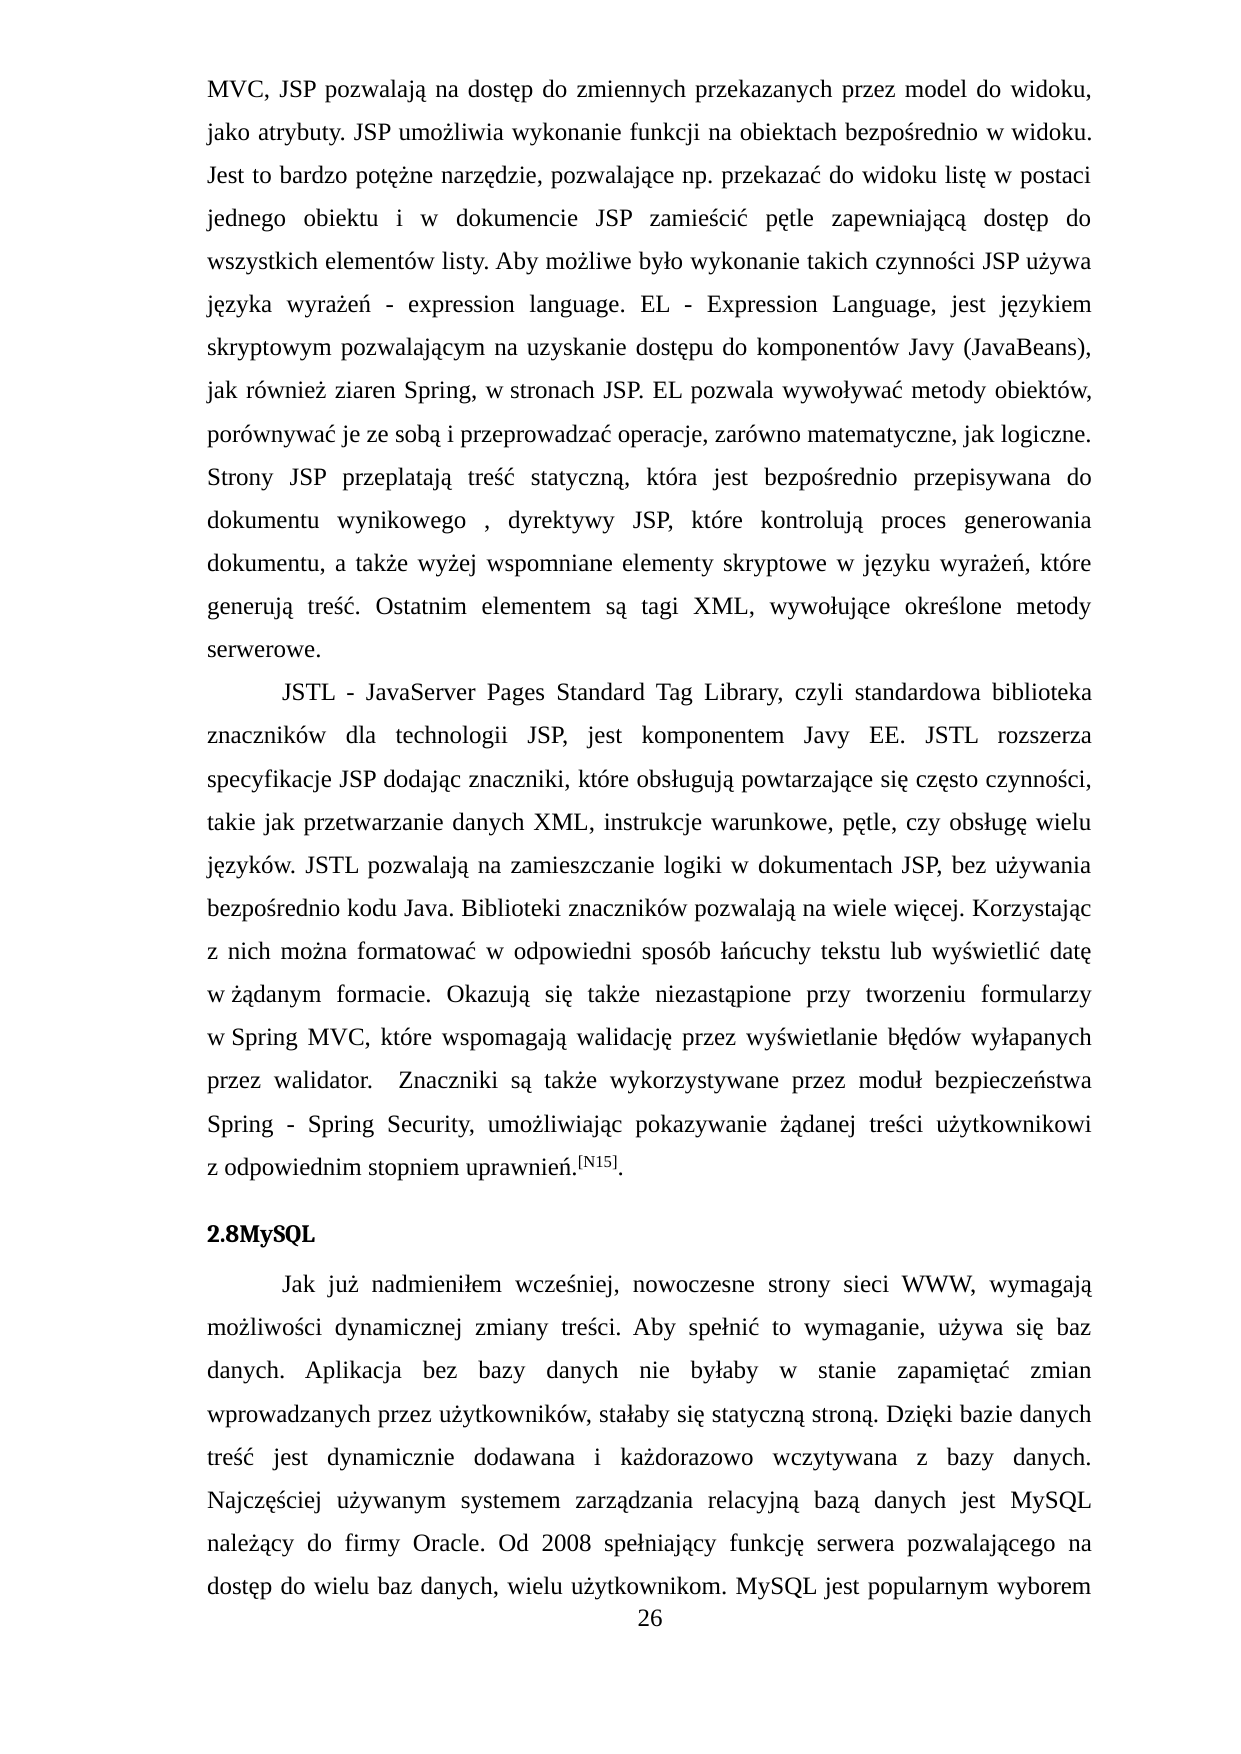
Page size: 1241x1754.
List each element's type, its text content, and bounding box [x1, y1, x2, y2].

text MVC, JSP pozwalają na dostęp do zmiennych przekazanych przez model do widoku, jako atrybuty. JSP umożliwia wykonanie funkcji na obiektach bezpośrednio w widoku. Jest to bardzo potężne narzędzie, pozwalające np. przekazać do widoku listę w postaci jednego obiektu i w dokumencie JSP zamieścić pętle zapewniającą dostęp do wszystkich elementów listy. Aby możliwe było wykonanie takich czynności JSP używa języka wyrażeń - expression language. EL - Expression Language, jest językiem skryptowym pozwalającym na uzyskanie dostępu do komponentów Javy (JavaBeans), jak również ziaren Spring, w stronach JSP. EL pozwala wywoływać metody obiektów, porównywać je ze sobą i przeprowadzać operacje, zarówno matematyczne, jak logiczne. Strony JSP przeplatają treść statyczną, która jest bezpośrednio przepisywana do dokumentu wynikowego , dyrektywy JSP, które kontrolują proces generowania dokumentu, a także wyżej wspomniane elementy skryptowe w języku wyrażeń, które generują treść. Ostatnim elementem są tagi XML, wywołujące określone metody serwerowe. [207, 74, 1092, 663]
text Jak już nadmieniłem wcześniej, nowoczesne strony sieci WWW, wymagają możliwości dynamicznej zmiany treści. Aby spełnić to wymaganie, używa się baz danych. Aplikacja bez bazy danych nie byłaby w stanie zapamiętać zmian wprowadzanych przez użytkowników, stałaby się statyczną stroną. Dzięki bazie danych treść jest dynamicznie dodawana i każdorazowo wczytywana z bazy danych. Najczęściej używanym systemem zarządzania relacyjną bazą danych jest MySQL należący do firmy Oracle. Od 2008 spełniający funkcję serwera pozwalającego na dostęp do wielu baz danych, wielu użytkownikom. MySQL jest popularnym wyborem [207, 1269, 1092, 1600]
text JSTL - JavaServer Pages Standard Tag Library, czyli standardowa biblioteka znaczników dla technologii JSP, jest komponentem Javy EE. JSTL rozszerza specyfikacje JSP dodając znaczniki, które obsługują powtarzające się często czynności, takie jak przetwarzanie danych XML, instrukcje warunkowe, pętle, czy obsługę wielu języków. JSTL pozwalają na zamieszczanie logiki w dokumentach JSP, bez używania bezpośrednio kodu Java. Biblioteki znaczników pozwalają na wiele więcej. Korzystając z nich można formatować w odpowiedni sposób łańcuchy tekstu lub wyświetlić datę w żądanym formacie. Okazują się także niezastąpione przy tworzeniu formularzy w Spring MVC, które wspomagają walidację przez wyświetlanie błędów wyłapanych przez walidator. Znaczniki są także wykorzystywane przez moduł bezpieczeństwa Spring - Spring Security, umożliwiając pokazywanie żądanej treści użytkownikowi z odpowiednim stopniem uprawnień.[N15]. [207, 677, 1092, 1181]
list MySQL [207, 1220, 1092, 1249]
